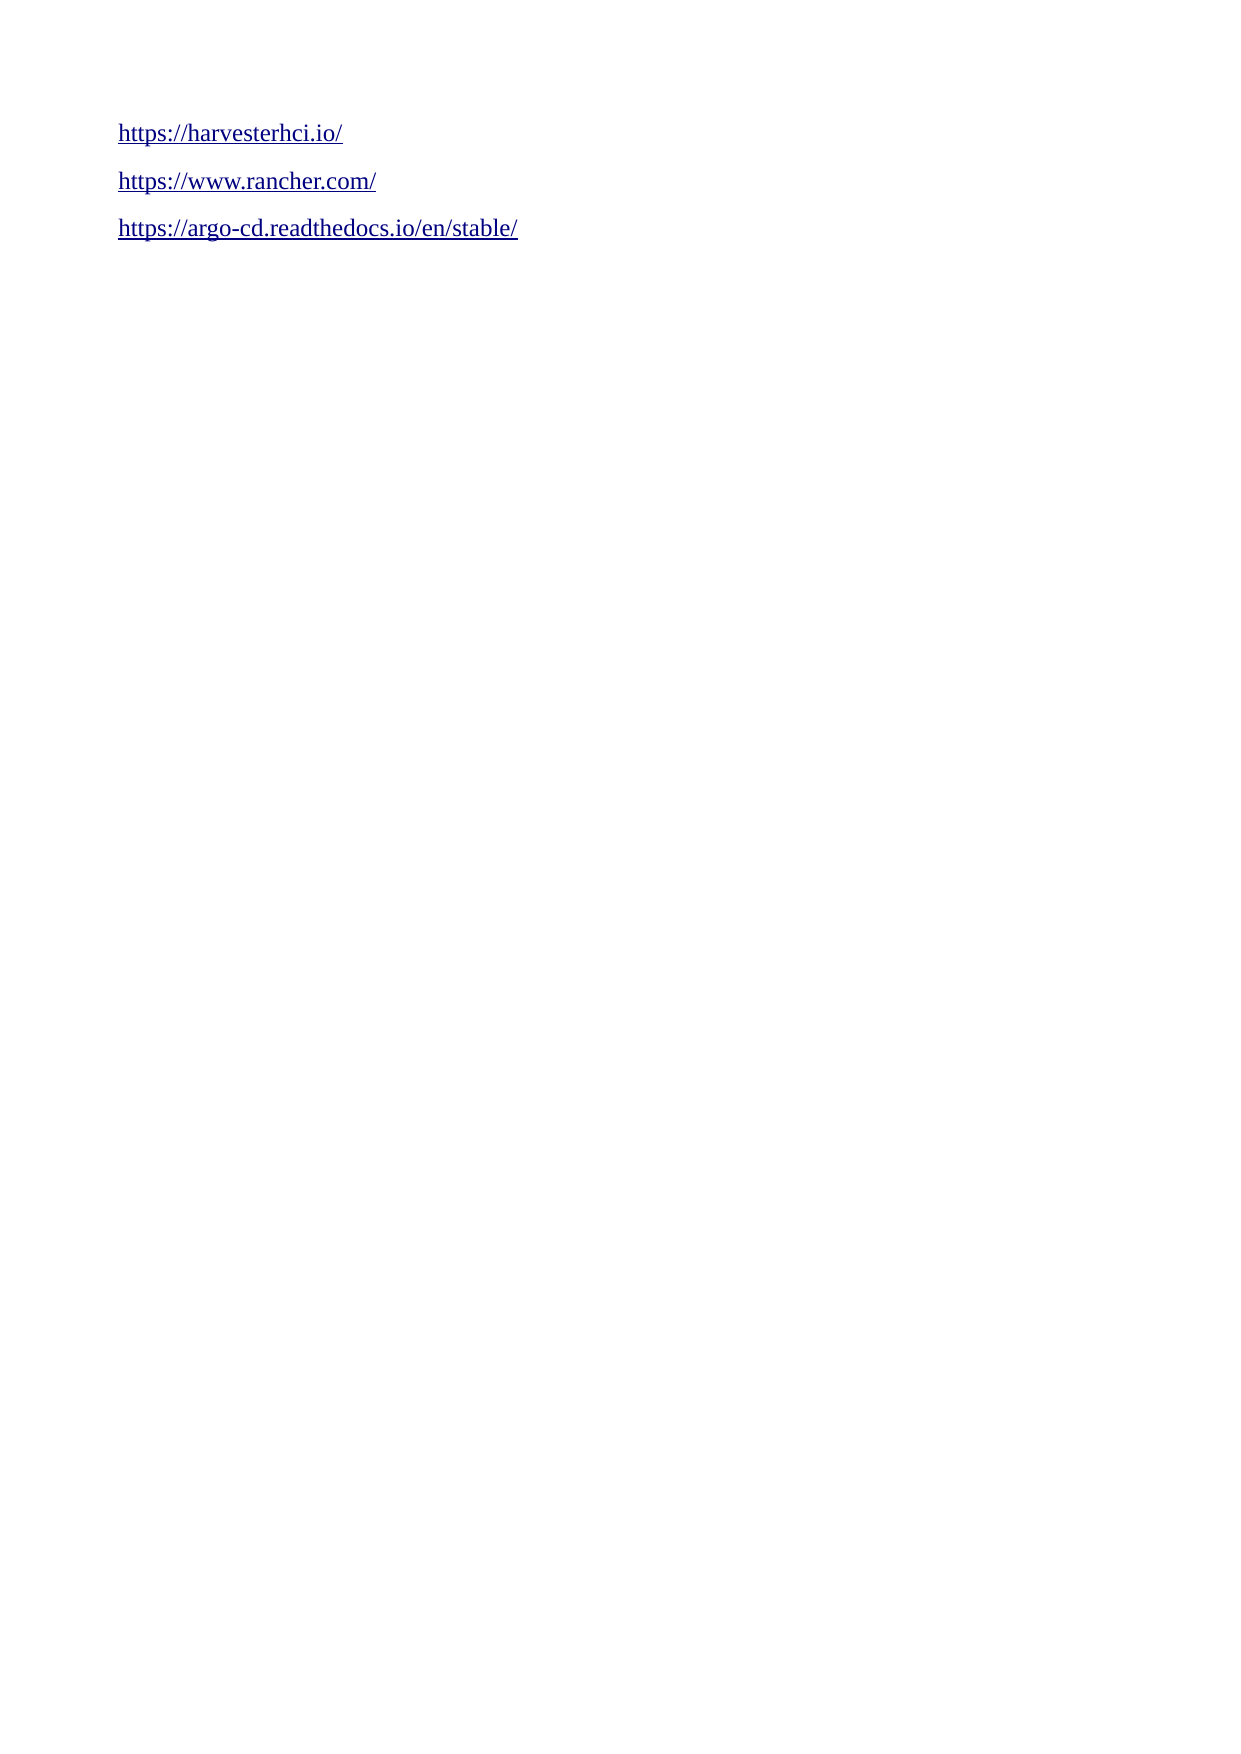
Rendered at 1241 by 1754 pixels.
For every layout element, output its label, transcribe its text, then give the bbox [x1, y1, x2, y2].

text https://harvesterhci.io/ [118, 118, 1122, 147]
text https://www.rancher.com/ [118, 166, 1122, 194]
text https://argo-cd.readthedocs.io/en/stable/ [118, 213, 1122, 242]
